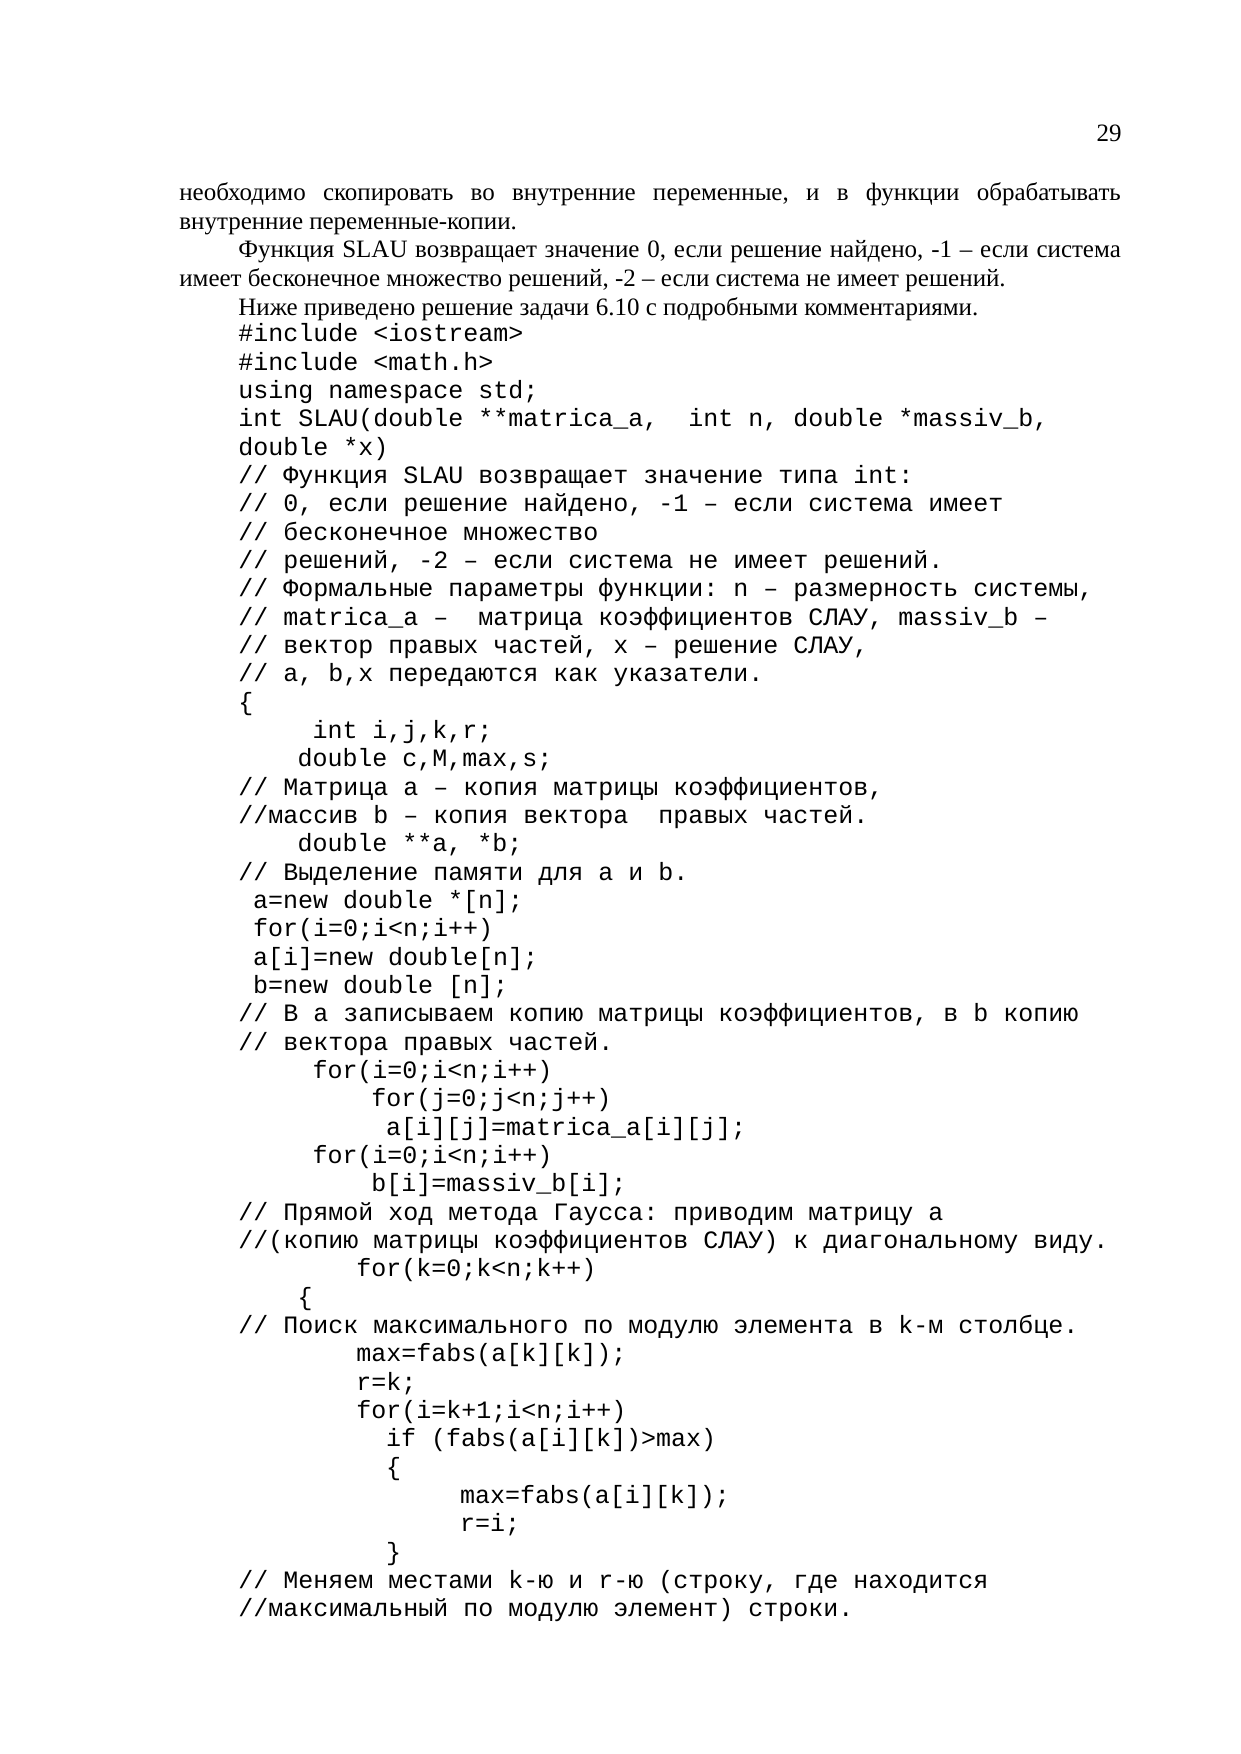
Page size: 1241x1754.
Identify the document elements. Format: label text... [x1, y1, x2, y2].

text { [238, 1284, 1121, 1312]
text // вектор правых частей, x – решение СЛАУ, [238, 632, 1121, 661]
text double **a, *b; [238, 831, 1121, 859]
text // Формальные параметры функции: n – размерность системы, [238, 576, 1121, 604]
text // Прямой ход метода Гаусса: приводим матрицу a [238, 1199, 1121, 1227]
text using namespace std; [238, 377, 1121, 406]
text for(i=k+1;i<n;i++) [238, 1397, 1121, 1426]
text // В a записываем копию матрицы коэффициентов, в b копию [238, 1001, 1121, 1029]
text b[i]=massiv_b[i]; [238, 1171, 1121, 1199]
text max=fabs(a[i][k]); [238, 1482, 1121, 1511]
text // вектора правых частей. [238, 1029, 1121, 1057]
text Ниже приведено решение задачи 6.10 с подробными комментариями. [179, 292, 1121, 321]
text a[i][j]=matrica_a[i][j]; [238, 1114, 1121, 1142]
text double c,M,max,s; [238, 746, 1121, 774]
text r=k; [238, 1369, 1121, 1397]
text max=fabs(a[k][k]); [238, 1341, 1121, 1369]
text // Меняем местами k-ю и r-ю (строку, где находится [238, 1567, 1121, 1596]
text if (fabs(a[i][k])>max) [238, 1426, 1121, 1454]
text //максимальный по модулю элемент) строки. [238, 1596, 1121, 1624]
text int SLAU(double **matrica_a, int n, double *massiv_b, double *x) [238, 406, 1121, 462]
text // 0, если решение найдено, -1 – если система имеет [238, 491, 1121, 519]
text // Поиск максимального по модулю элемента в k-м столбце. [238, 1312, 1121, 1341]
text a=new double *[n]; [179, 887, 1121, 916]
text for(i=0;i<n;i++) [238, 1142, 1121, 1171]
text } [238, 1539, 1121, 1567]
text for(j=0;j<n;j++) [238, 1086, 1121, 1114]
text // Функция SLAU возвращает значение типа int: [238, 462, 1121, 491]
text Функция SLAU возвращает значение 0, если решение найдено, -1 – если система имеет бесконечное множество решений, -2 – если система не имеет решений. [179, 234, 1121, 292]
text r=i; [238, 1511, 1121, 1539]
text // Матрица a – копия матрицы коэффициентов, [238, 774, 1121, 802]
text int i,j,k,r; [238, 717, 1121, 746]
text необходимо скопировать во внутренние переменные, и в функции обрабатывать внутренние переменные-копии. [179, 177, 1121, 234]
text b=new double [n]; [179, 972, 1121, 1001]
text for(i=0;i<n;i++) [238, 1057, 1121, 1086]
text #include <iostream> [238, 321, 1121, 349]
text { [238, 689, 1121, 717]
text for(k=0;k<n;k++) [238, 1256, 1121, 1284]
text // решений, -2 – если система не имеет решений. [238, 547, 1121, 576]
text #include <math.h> [238, 349, 1121, 377]
text a[i]=new double[n]; [179, 944, 1121, 972]
text //(копию матрицы коэффициентов СЛАУ) к диагональному виду. [238, 1227, 1121, 1256]
text for(i=0;i<n;i++) [179, 916, 1121, 944]
text // a, b,x передаются как указатели. [238, 661, 1121, 689]
text // бесконечное множество [238, 519, 1121, 547]
text // Выделение памяти для a и b. [238, 859, 1121, 887]
text // matrica_a – матрица коэффициентов СЛАУ, massiv_b – [238, 604, 1121, 632]
text { [238, 1454, 1121, 1482]
text //массив b – копия вектора правых частей. [238, 802, 1121, 831]
